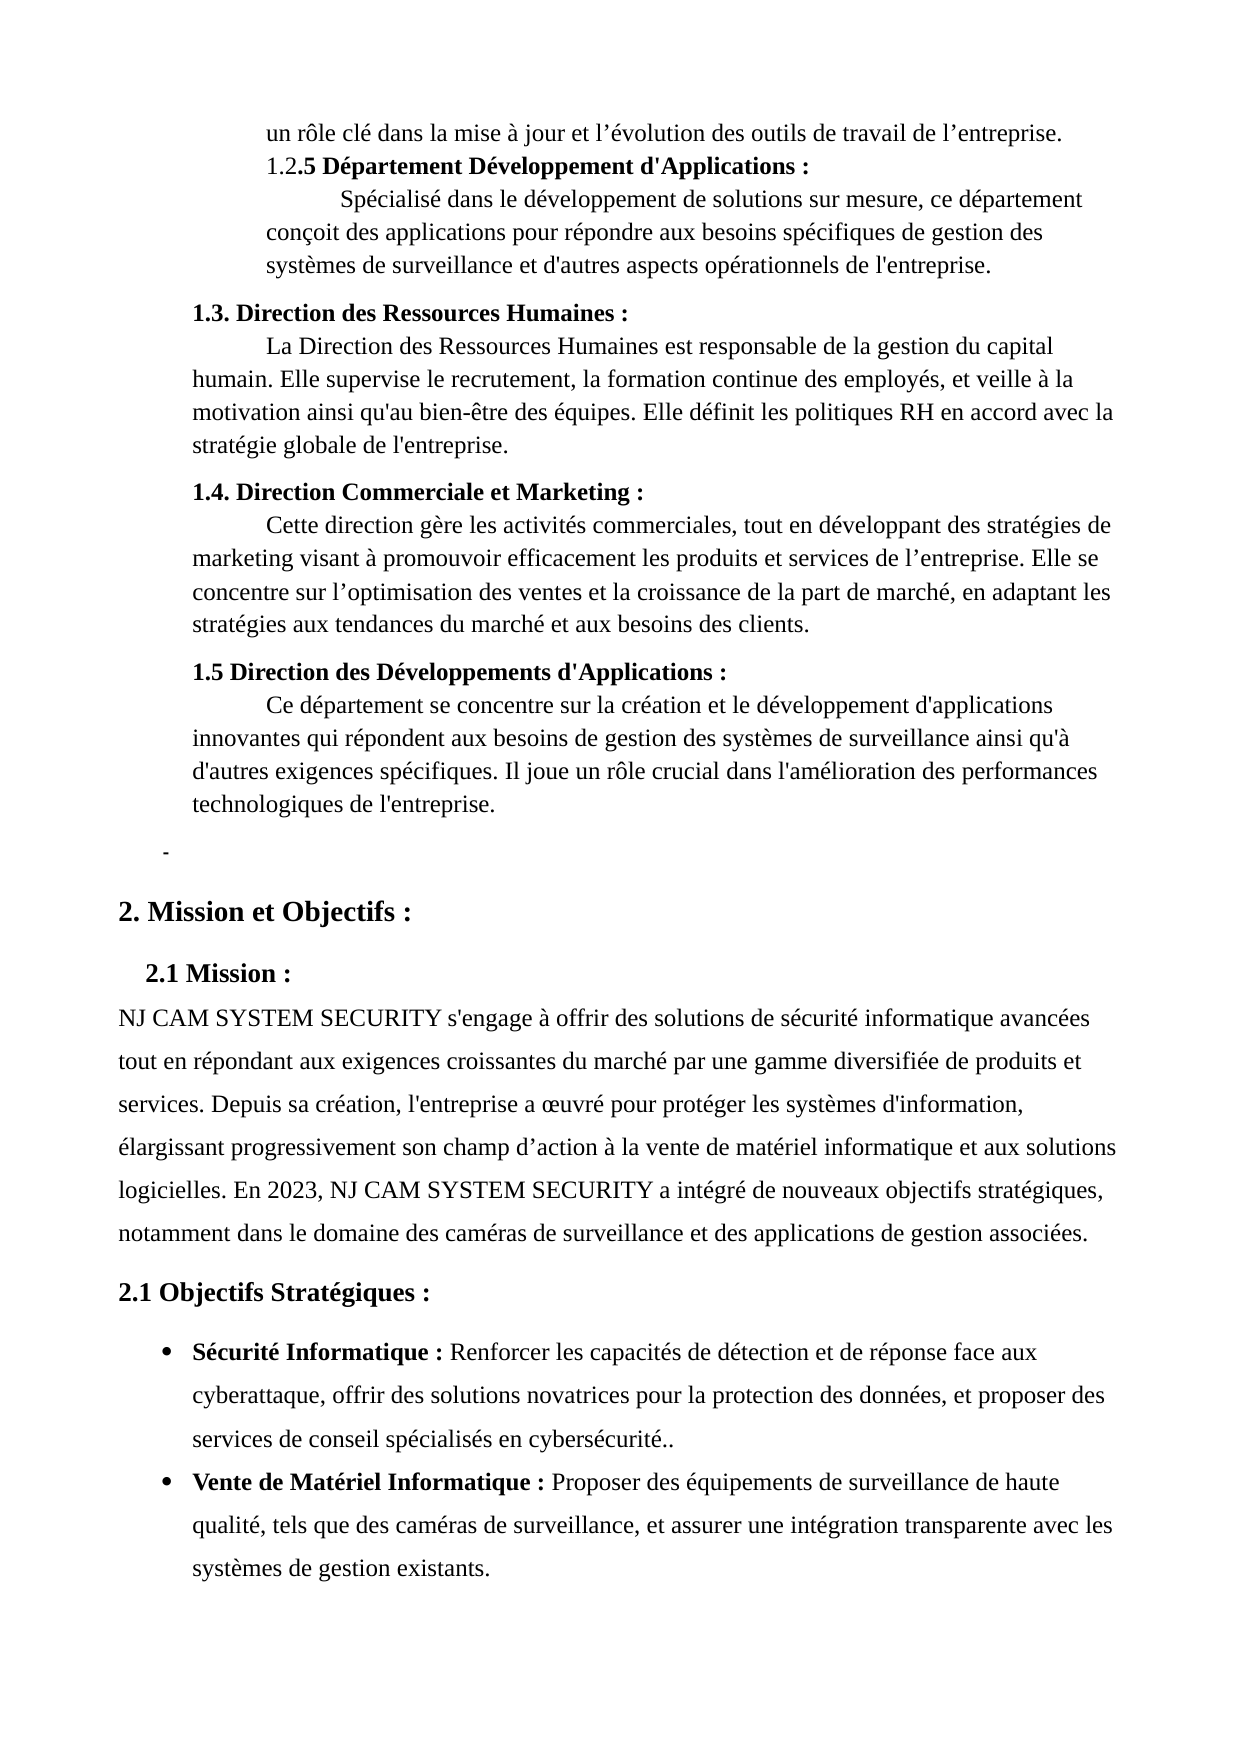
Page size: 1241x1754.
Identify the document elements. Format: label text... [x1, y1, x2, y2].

list Sécurité Informatique : Renforcer les capacités de détection et de réponse face aux cyberattaque, offrir des solutions novatrices pour la protection des données, et proposer des services de conseil spécialisés en cybersécurité.. [162, 1337, 1122, 1452]
list 1.4. Direction Commerciale et Marketing : Cette direction gère les activités commerciales, tout en développant des stratégies de marketing visant à promouvoir efficacement les produits et services de l’entreprise. Elle se concentre sur l’optimisation des ventes et la croissance de la part de marché, en adaptant les stratégies aux tendances du marché et aux besoins des clients. [162, 477, 1122, 638]
text 2.1 Objectifs Stratégiques : [118, 1276, 1122, 1307]
text 2.1 Mission : NJ CAM SYSTEM SECURITY s'engage à offrir des solutions de sécurité informatique avancées tout en répondant aux exigences croissantes du marché par une gamme diversifiée de produits et services. Depuis sa création, l'entreprise a œuvré pour protéger les systèmes d'information, élargissant progressivement son champ d’action à la vente de matériel informatique et aux solutions logicielles. En 2023, NJ CAM SYSTEM SECURITY a intégré de nouveaux objectifs stratégiques, notamment dans le domaine des caméras de surveillance et des applications de gestion associées. [118, 957, 1122, 1247]
list 1.3. Direction des Ressources Humaines : La Direction des Ressources Humaines est responsable de la gestion du capital humain. Elle supervise le recrutement, la formation continue des employés, et veille à la motivation ainsi qu'au bien-être des équipes. Elle définit les politiques RH en accord avec la stratégie globale de l'entreprise. [162, 298, 1122, 459]
list un rôle clé dans la mise à jour et l’évolution des outils de travail de l’entreprise. 1.2.5 Département Développement d'Applications : Spécialisé dans le développement de solutions sur mesure, ce département conçoit des applications pour répondre aux besoins spécifiques de gestion des systèmes de surveillance et d'autres aspects opérationnels de l'entreprise. [236, 118, 1122, 279]
list Vente de Matériel Informatique : Proposer des équipements de surveillance de haute qualité, tels que des caméras de surveillance, et assurer une intégration transparente avec les systèmes de gestion existants. [162, 1467, 1122, 1582]
subtitle 2. Mission et Objectifs : [118, 894, 1122, 928]
list 1.5 Direction des Développements d'Applications : Ce département se concentre sur la création et le développement d'applications innovantes qui répondent aux besoins de gestion des systèmes de surveillance ainsi qu'à d'autres exigences spécifiques. Il joue un rôle crucial dans l'amélioration des performances technologiques de l'entreprise. [162, 657, 1122, 818]
